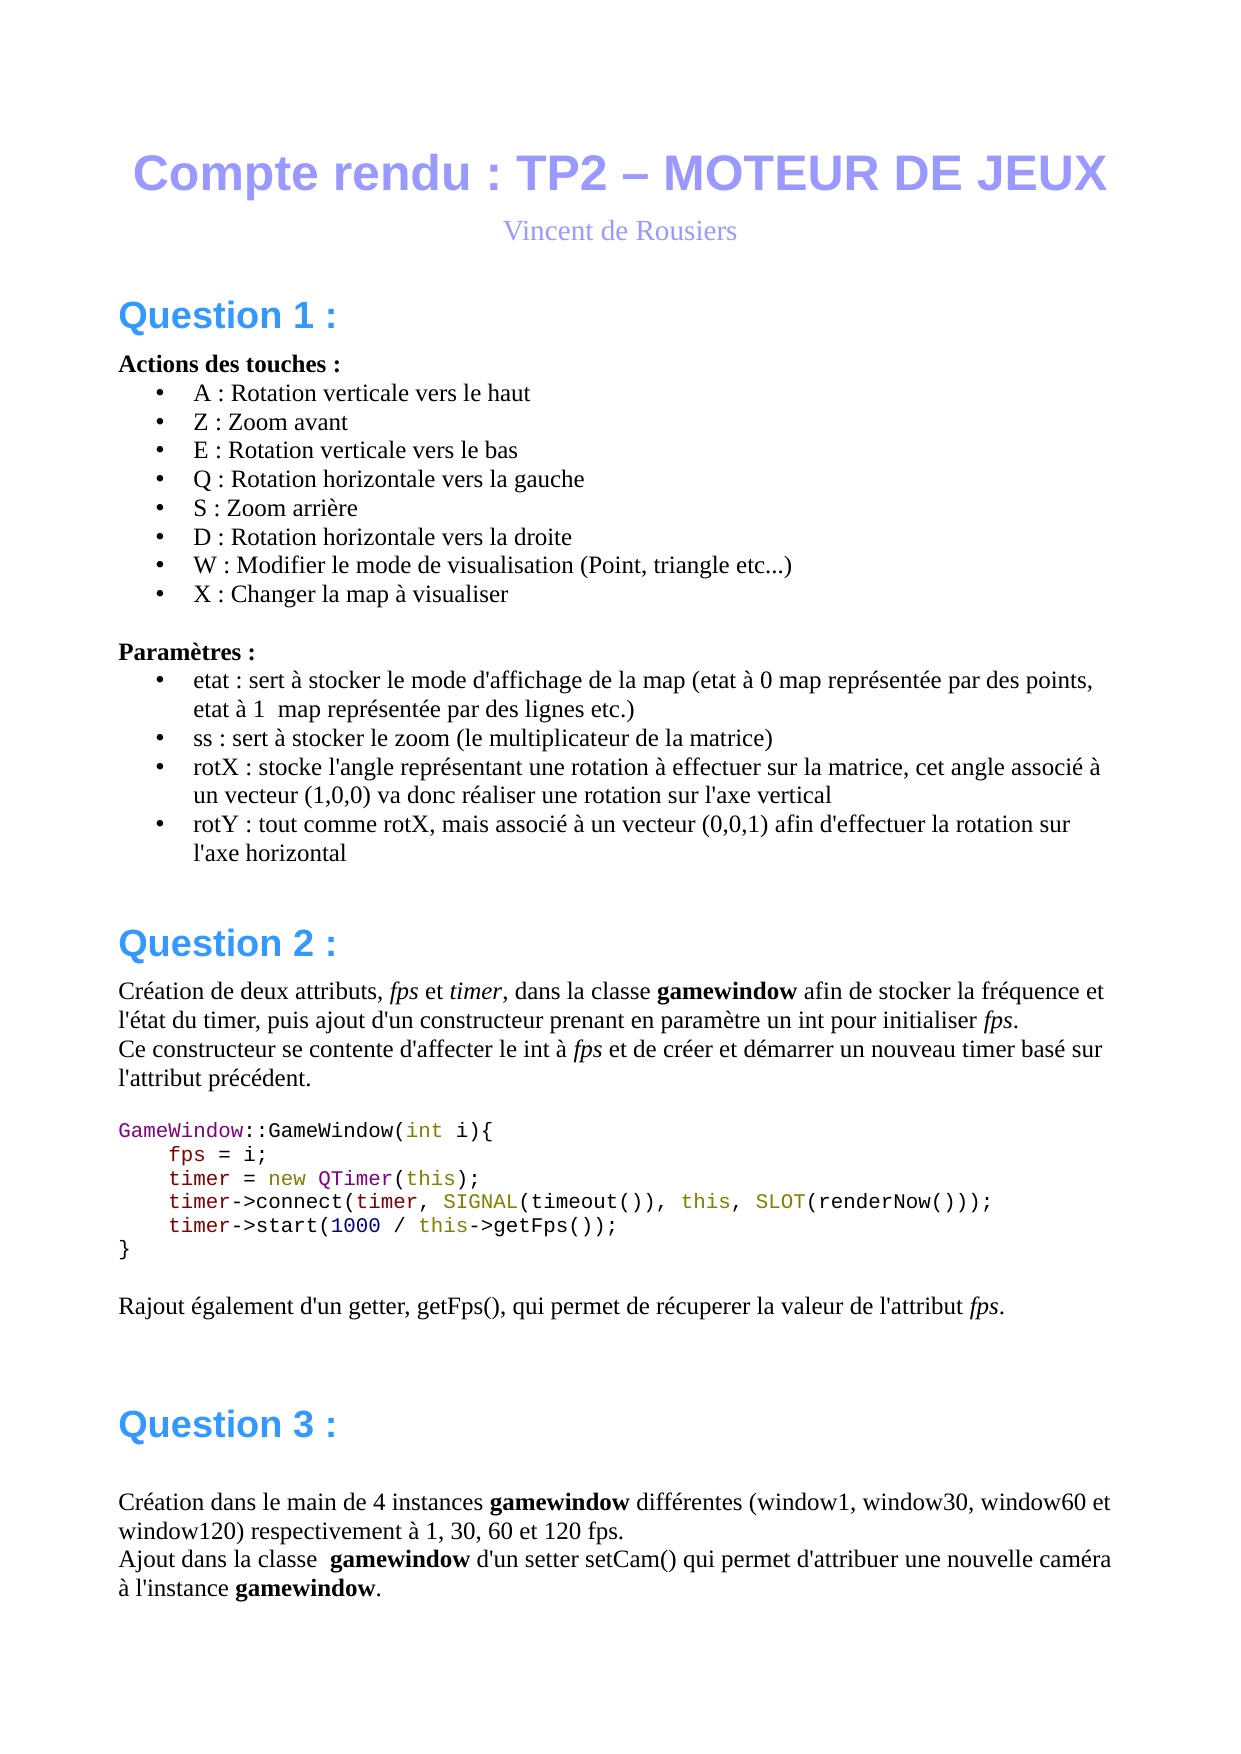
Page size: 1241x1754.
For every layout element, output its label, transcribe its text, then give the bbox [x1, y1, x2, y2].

text } [118, 1238, 1122, 1262]
list W : Modifier le mode de visualisation (Point, triangle etc...) [156, 550, 1122, 579]
text Vincent de Rousiers [118, 213, 1122, 247]
list Q : Rotation horizontale vers la gauche [156, 464, 1122, 493]
text Rajout également d'un getter, getFps(), qui permet de récuperer la valeur de l'attribut fps. [118, 1291, 1122, 1319]
list D : Rotation horizontale vers la droite [156, 522, 1122, 550]
list ss : sert à stocker le zoom (le multiplicateur de la matrice) [156, 723, 1122, 752]
list A : Rotation verticale vers le haut [156, 378, 1122, 407]
text timer = new QTimer(this); [118, 1167, 1122, 1191]
text timer->connect(timer, SIGNAL(timeout()), this, SLOT(renderNow())); [118, 1191, 1122, 1215]
text Actions des touches : [118, 349, 1122, 378]
title Compte rendu : TP2 – MOTEUR DE JEUX [118, 143, 1122, 201]
list S : Zoom arrière [156, 493, 1122, 522]
list Z : Zoom avant [156, 407, 1122, 435]
list rotX : stocke l'angle représentant une rotation à effectuer sur la matrice, cet angle associé à un vecteur (1,0,0) va donc réaliser une rotation sur l'axe vertical [156, 752, 1122, 809]
list rotY : tout comme rotX, mais associé à un vecteur (0,0,1) afin d'effectuer la rotation sur l'axe horizontal [156, 809, 1122, 867]
text GameWindow::GameWindow(int i){ [118, 1120, 1122, 1144]
text fps = i; [118, 1144, 1122, 1167]
list X : Changer la map à visualiser [156, 579, 1122, 608]
text Ce constructeur se contente d'affecter le int à fps et de créer et démarrer un nouveau timer basé sur l'attribut précédent. [118, 1034, 1122, 1091]
text Ajout dans la classe gamewindow d'un setter setCam() qui permet d'attribuer une nouvelle caméra à l'instance gamewindow. [118, 1544, 1122, 1602]
text Création de deux attributs, fps et timer, dans la classe gamewindow afin de stocker la fréquence et l'état du timer, puis ajout d'un constructeur prenant en paramètre un int pour initialiser fps. [118, 976, 1122, 1034]
text timer->start(1000 / this->getFps()); [118, 1215, 1122, 1238]
list etat : sert à stocker le mode d'affichage de la map (etat à 0 map représentée par des points, etat à 1 map représentée par des lignes etc.) [156, 665, 1122, 723]
subtitle Question 2 : [118, 920, 1122, 964]
subtitle Question 1 : [118, 293, 1122, 337]
list E : Rotation verticale vers le bas [156, 435, 1122, 464]
subtitle Question 3 : [118, 1402, 1122, 1446]
text Création dans le main de 4 instances gamewindow différentes (window1, window30, window60 et window120) respectivement à 1, 30, 60 et 120 fps. [118, 1487, 1122, 1544]
text Paramètres : [118, 637, 1122, 665]
